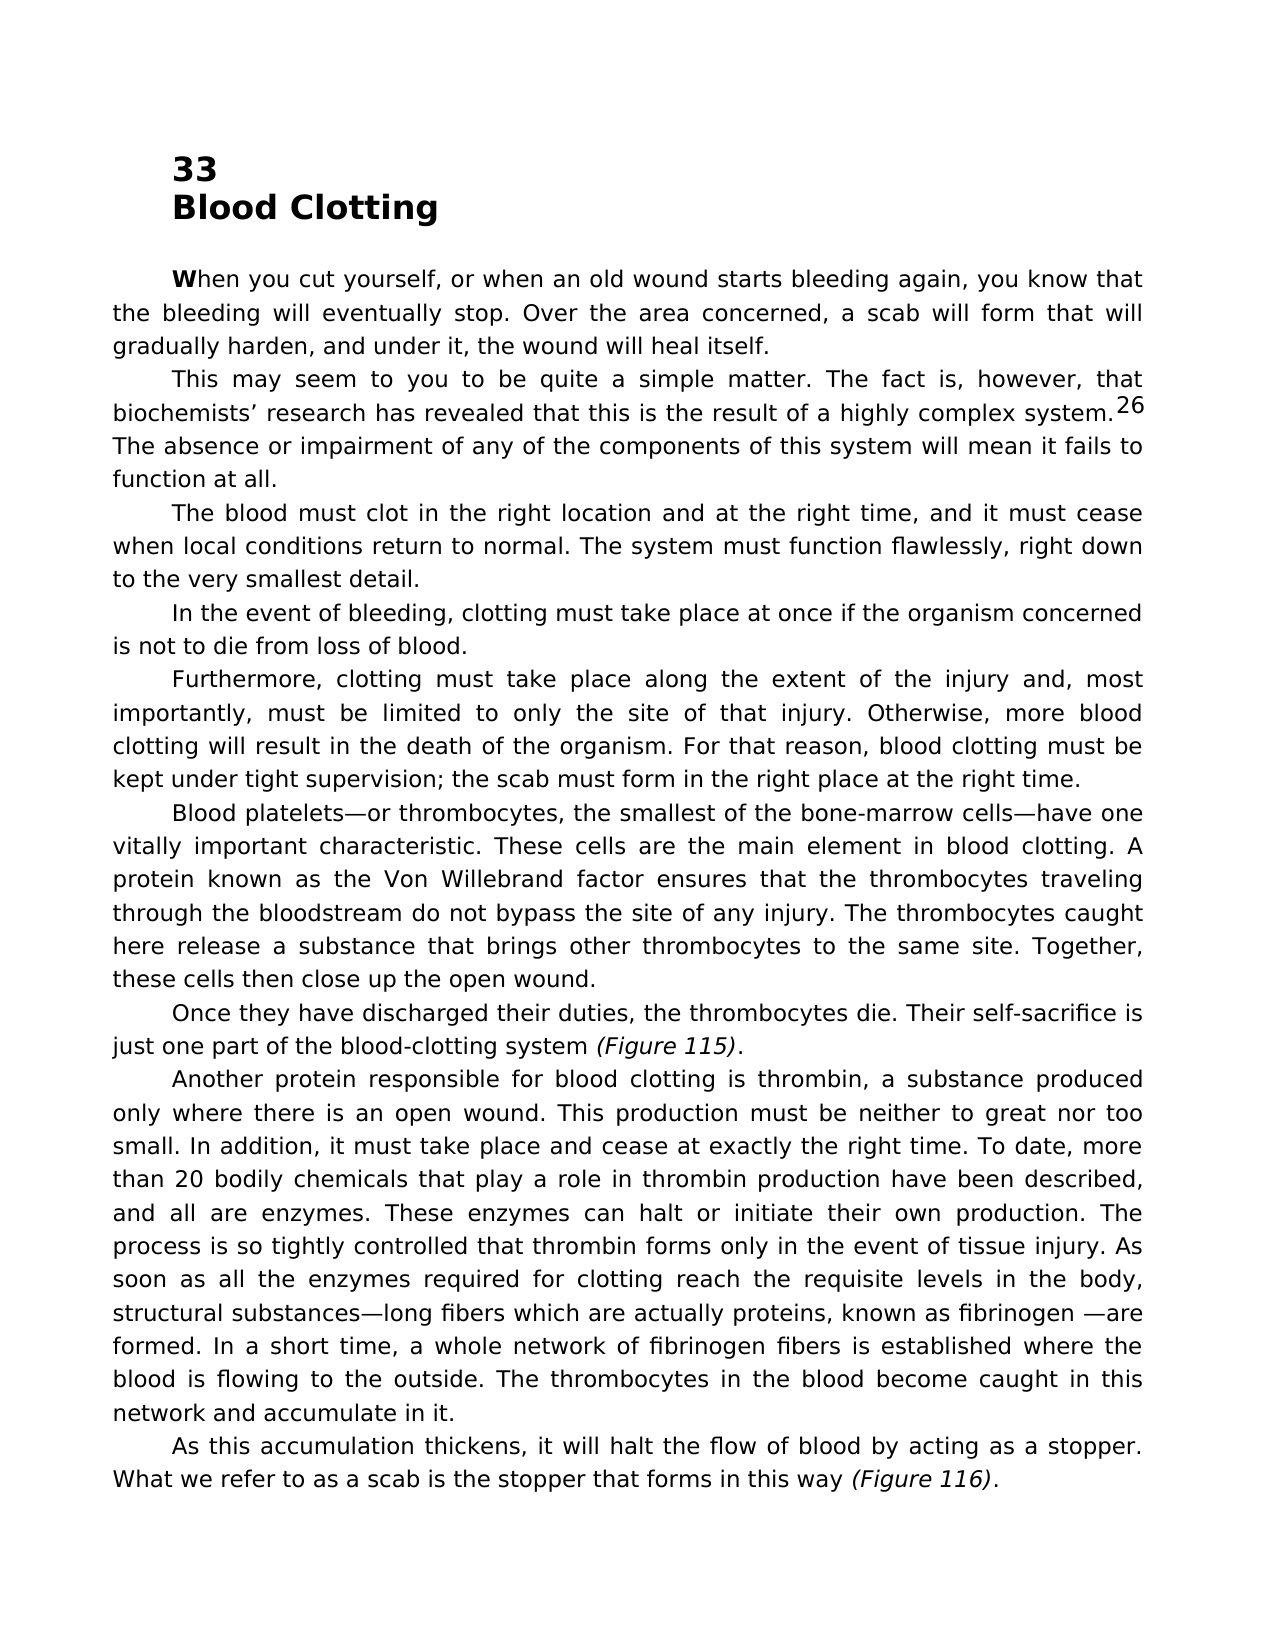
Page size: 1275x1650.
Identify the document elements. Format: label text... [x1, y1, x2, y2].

text As this accumulation thickens, it will halt the flow of blood by acting as a stopper. What we refer to as a scab is the stopper that forms in this way (Figure 116). [112, 1428, 1145, 1494]
text Blood Clotting [112, 189, 1145, 228]
text Another protein responsible for blood clotting is thrombin, a substance produced only where there is an open wound. This production must be neither to great nor too small. In addition, it must take place and cease at exactly the right time. To date, more than 20 bodily chemicals that play a role in thrombin production have been described, and all are enzymes. These enzymes can halt or initiate their own production. The process is so tightly controlled that thrombin forms only in the event of tissue injury. As soon as all the enzymes required for clotting reach the requisite levels in the body, structural substances—long fibers which are actually proteins, known as fibrinogen —are formed. In a short time, a whole network of fibrinogen fibers is established where the blood is flowing to the outside. The thrombocytes in the blood become caught in this network and accumulate in it. [112, 1061, 1145, 1428]
text The blood must clot in the right location and at the right time, and it must cease when local conditions return to normal. The system must function flawlessly, right down to the very smallest detail. [112, 494, 1145, 594]
text This may seem to you to be quite a simple matter. The fact is, however, that biochemists’ research has revealed that this is the result of a highly complex system.26 The absence or impairment of any of the components of this system will mean it fails to function at all. [112, 361, 1145, 494]
text Furthermore, clotting must take place along the extent of the injury and, most importantly, must be limited to only the site of that injury. Otherwise, more blood clotting will result in the death of the organism. For that reason, blood clotting must be kept under tight supervision; the scab must form in the right place at the right time. [112, 661, 1145, 794]
text Blood platelets—or thrombocytes, the smallest of the bone-marrow cells—have one vitally important characteristic. These cells are the main element in blood clotting. A protein known as the Von Willebrand factor ensures that the thrombocytes traveling through the bloodstream do not bypass the site of any injury. The thrombocytes caught here release a substance that brings other thrombocytes to the same site. Together, these cells then close up the open wound. [112, 794, 1145, 994]
text In the event of bleeding, clotting must take place at once if the organism concerned is not to die from loss of blood. [112, 594, 1145, 661]
text Once they have discharged their duties, the thrombocytes die. Their self-sacrifice is just one part of the blood-clotting system (Figure 115). [112, 994, 1145, 1061]
text When you cut yourself, or when an old wound starts bleeding again, you know that the bleeding will eventually stop. Over the area concerned, a scab will form that will gradually harden, and under it, the wound will heal itself. [112, 261, 1145, 361]
text 33 [112, 150, 1145, 189]
